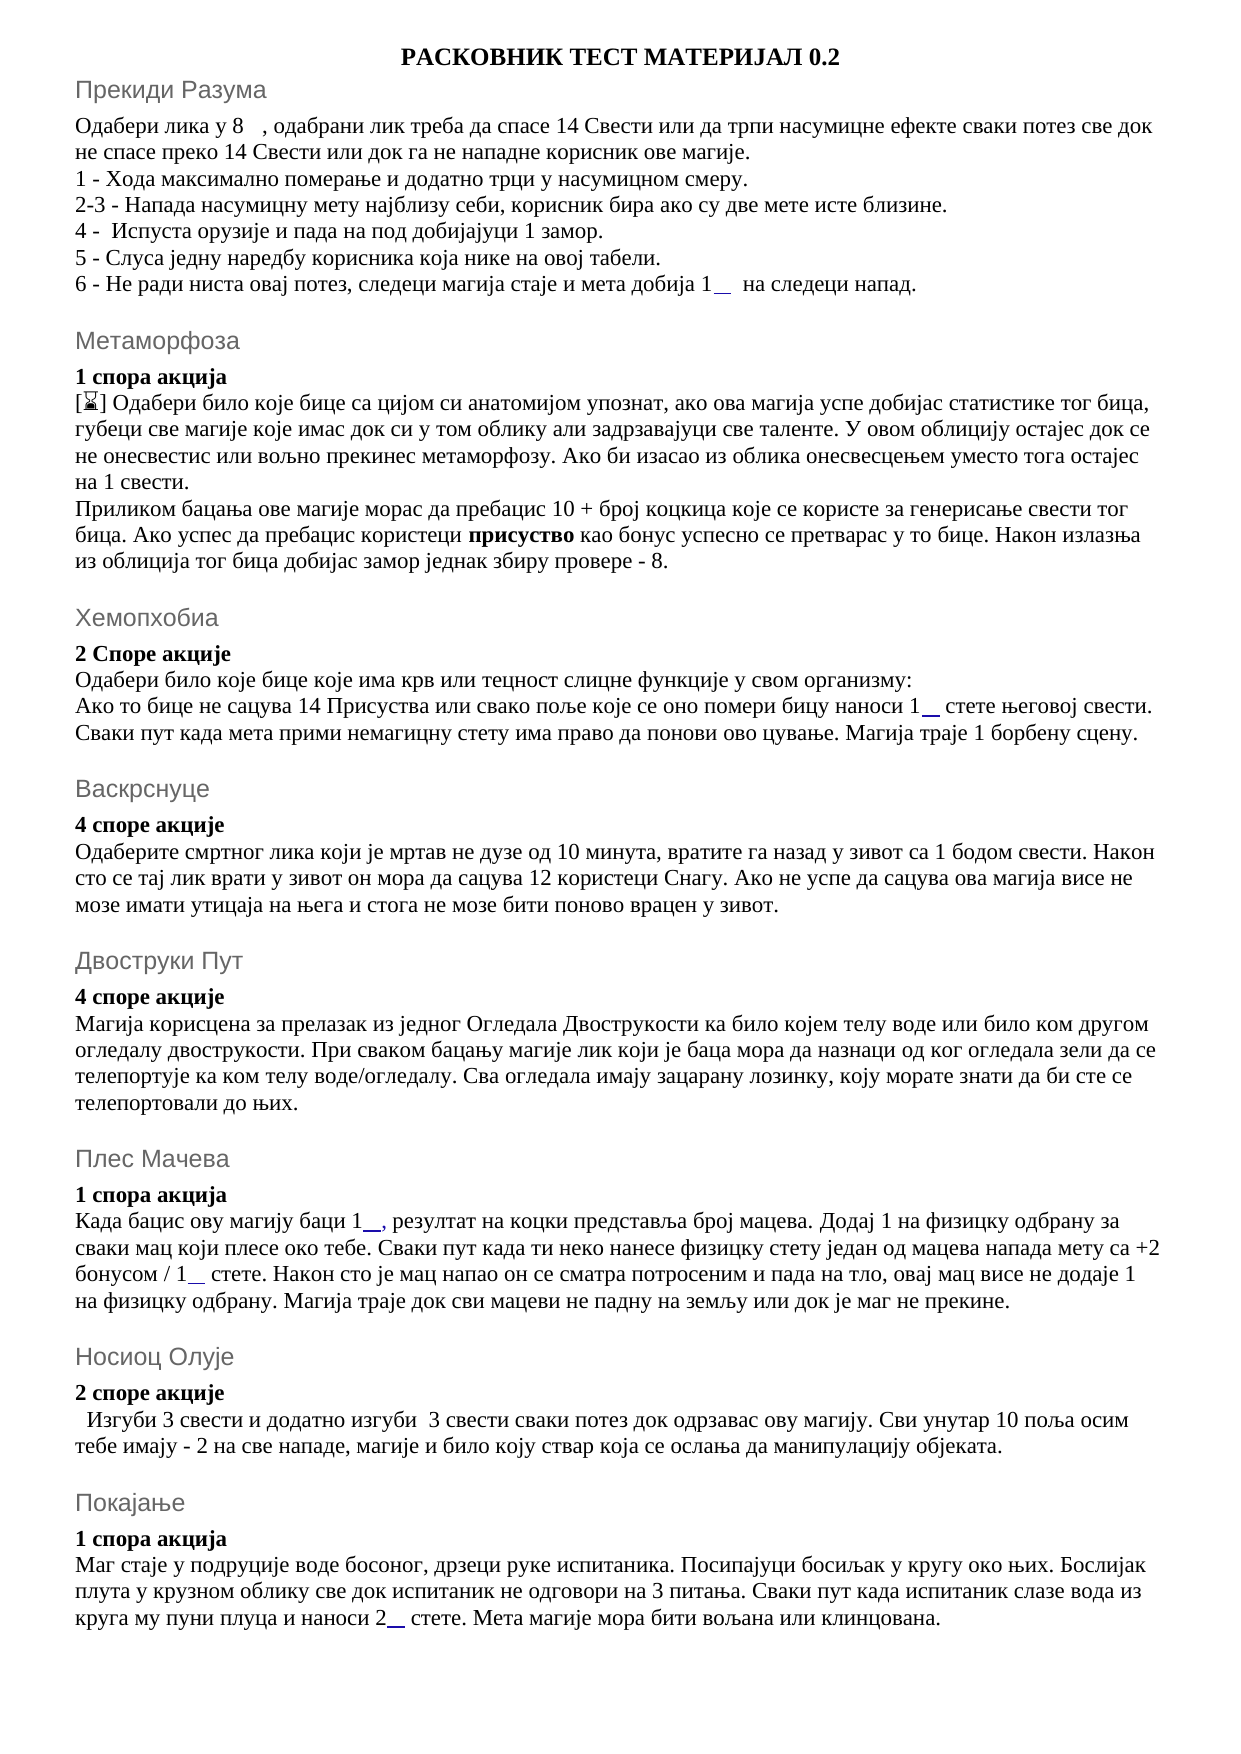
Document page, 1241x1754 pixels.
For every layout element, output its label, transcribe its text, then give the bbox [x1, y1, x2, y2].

subtitle Покајање [75, 1487, 1166, 1516]
text Маг стаје у подруције воде босоног, дрзеци руке испитаника. Посипајуци босиљак у кругу око њих. Бослијак плута у крузном облику све док испитаник не одговори на 3 питања. Сваки пут када испитаник слазе вода из круга му пуни плуца и наноси 2🎲 стете. Мета магије мора бити вољана или клинцована. [75, 1551, 1166, 1630]
text Ако то бице не сацува 14 Присуства или свако поље које се оно помери бицу наноси 1🎲 стете његовој свести. Сваки пут када мета прими немагицну стету има право да понови ово цување. Магија траје 1 борбену сцену. [75, 693, 1166, 745]
text Одабери било које бице које има крв или тецност слицне функције у свом организму: [75, 666, 1166, 693]
subtitle Метаморфоза [75, 326, 1166, 354]
text Приликом бацања ове магије морас да пребацис 10 + број коцкица које се користе за генерисање свести тог бица. Ако успес да пребацис користеци присуство као бонус успесно се претварас у то бице. Након излазња из облиција тог бица добијас замор једнак збиру провере - 8. [75, 494, 1166, 574]
text 5 - Слуса једну наредбу корисника која нике на овој табели. [75, 244, 1166, 270]
subtitle Хемопхобиа [75, 603, 1166, 632]
subtitle Прекиди Разума [75, 75, 1166, 104]
subtitle Плес Мачева [75, 1144, 1166, 1173]
text 2 споре акције [75, 1379, 1166, 1406]
text 2-3 - Напада насумицну мету најблизу себи, корисник бира ако су две мете исте близине. [75, 191, 1166, 217]
text 1 спора акција [75, 1524, 1166, 1551]
text Магија корисцена за прелазак из једног Огледала Двострукости ка било којем телу воде или било ком другом огледалу двострукости. При сваком бацању магије лик који је баца мора да назнаци од ког огледала зели да се телепортује ка ком телу воде/огледалу. Сва огледала имају зацарану лозинку, коју морате знати да би сте се телепортовали до њих. [75, 1009, 1166, 1115]
subtitle Васкрснуце [75, 774, 1166, 803]
text Одабери лика у 8💥, одабрани лик треба да спасе 14 Свести или да трпи насумицне ефекте сваки потез све док не спасе преко 14 Свести или док га не нападне корисник ове магије. [75, 112, 1166, 165]
text 1 спора акција [75, 1181, 1166, 1208]
text 6 - Не ради ниста овај потез, следеци магија стаје и мета добија 1🎲 на следеци напад. [75, 270, 1166, 297]
subtitle Носиоц Олује [75, 1342, 1166, 1371]
text 1 спора акција [75, 363, 1166, 389]
text [⌛️] Одабери било које бице са цијом си анатомијом упознат, ако ова магија успе добијас статистике тог бица, губеци све магије које имас док си у том облику али задрзавајуци све таленте. У овом облицију остајес док се не онесвестис или вољно прекинес метаморфозу. Ако би изасао из облика онесвесцењем уместо тога остајес на 1 свести. [75, 389, 1166, 494]
text 1 - Хода максимално померање и додатно трци у насумицном смеру. [75, 165, 1166, 191]
subtitle Двоструки Пут [75, 946, 1166, 975]
text Када бацис ову магију баци 1🎲, резултат на коцки представља број мацева. Додај 1 на физицку одбрану за сваки мац који плесе око тебе. Сваки пут када ти неко нанесе физицку стету један од мацева напада мету са +2 бонусом / 1🎲 стете. Након сто је мац напао он се сматра потросеним и пада на тло, овај мац висе не додаје 1 на физицку одбрану. Магија траје док сви мацеви не падну на земљу или док је маг не прекине. [75, 1208, 1166, 1313]
text Одаберите смртног лика који је мртав не дузе од 10 минута, вратите га назад у зивот са 1 бодом свести. Након сто се тај лик врати у зивот он мора да сацува 12 користеци Снагу. Ако не успе да сацува ова магија висе не мозе имати утицаја на њега и стога не мозе бити поново врацен у зивот. [75, 838, 1166, 917]
text Изгуби 3 свести и додатно изгуби 3 свести сваки потез док одрзавас ову магију. Сви унутар 10 поља осим тебе имају - 2 на све нападе, магије и било коју ствар која се ослања да манипулацију објеката. [75, 1406, 1166, 1458]
text 4 споре акције [75, 983, 1166, 1009]
text 2 Споре акције [75, 640, 1166, 666]
text 4 - Испуста орузије и пада на под добијајуци 1 замор. [75, 217, 1166, 244]
text 4 споре акције [75, 812, 1166, 838]
